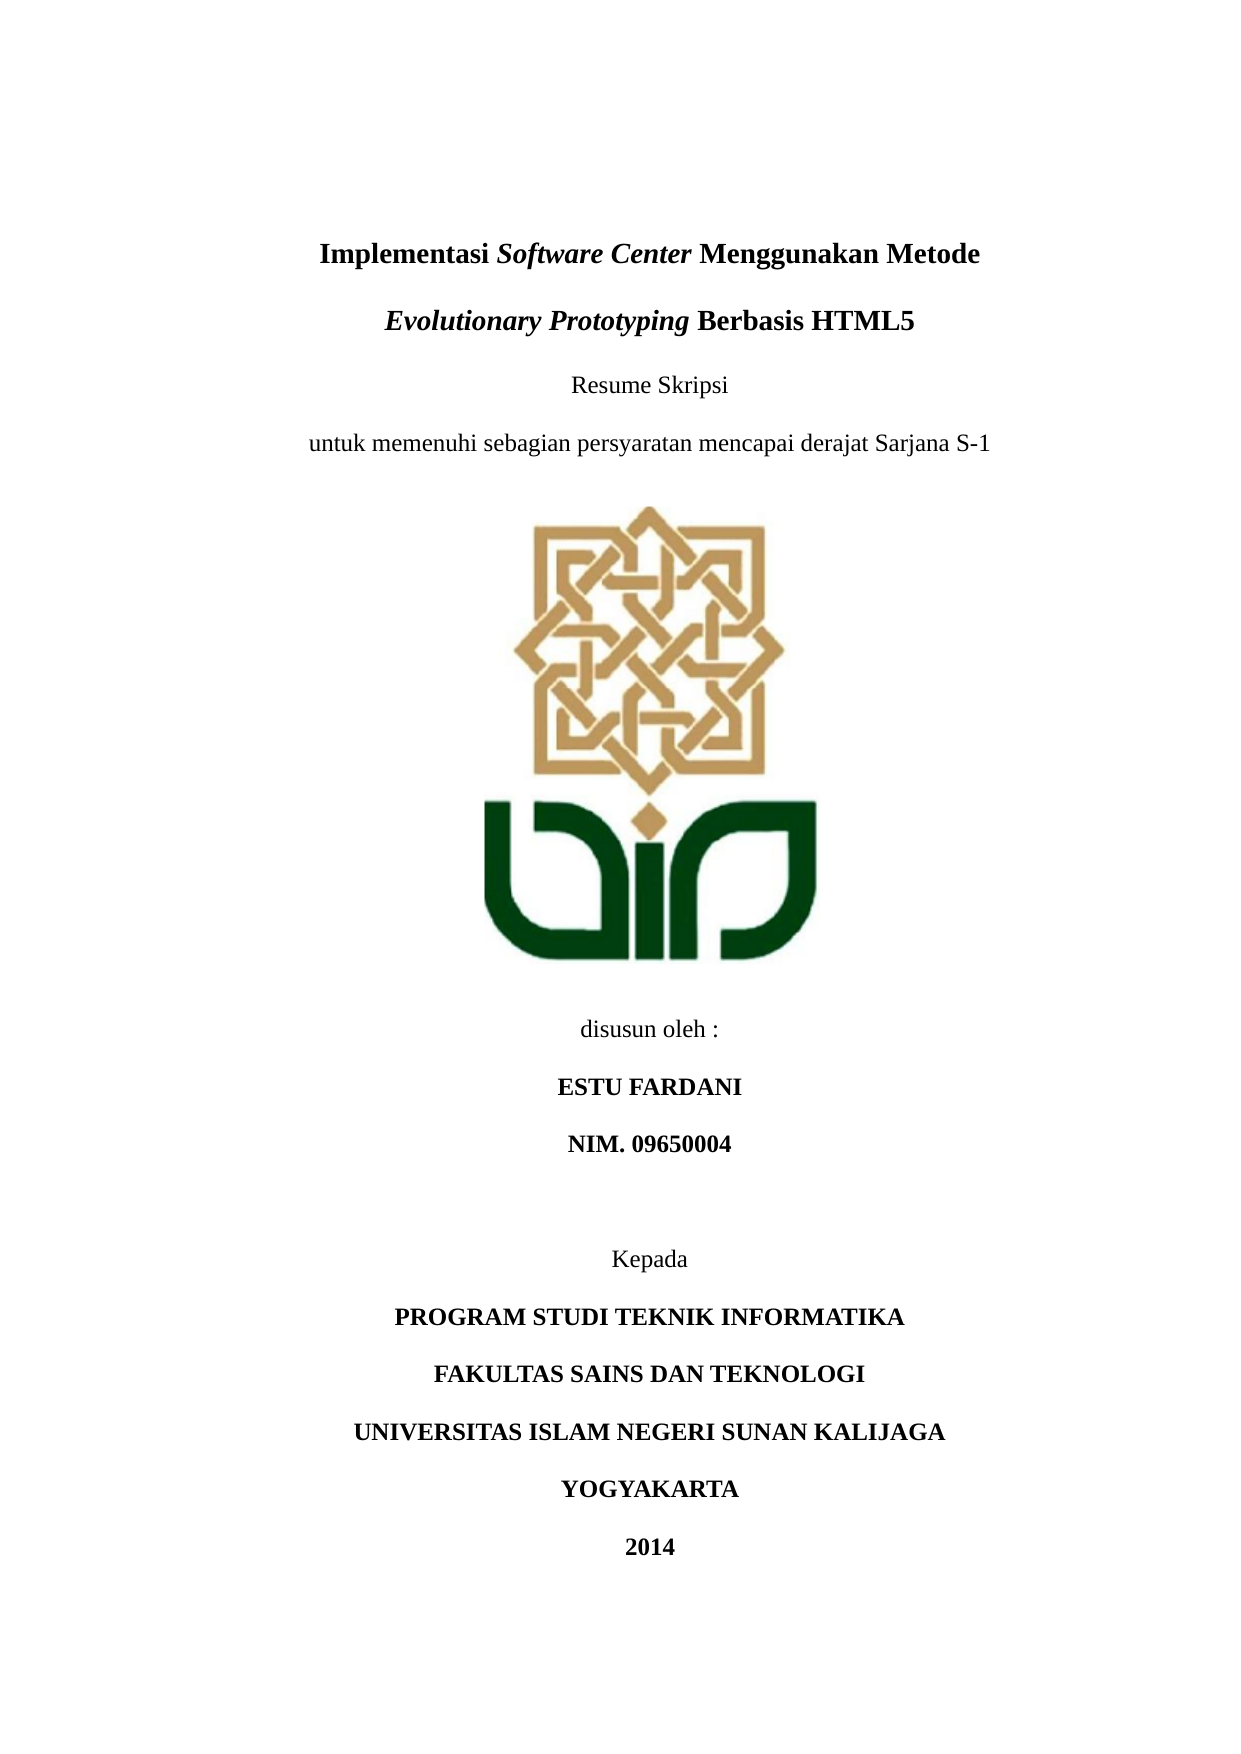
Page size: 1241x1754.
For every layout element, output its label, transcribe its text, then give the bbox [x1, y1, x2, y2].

text Implementasi Software Center Menggunakan Metode Evolutionary Prototyping Berbasis HTML5 [236, 236, 1063, 337]
text YOGYAKARTA [236, 1474, 1063, 1503]
text Estu Fardani [236, 1072, 1063, 1100]
text Resume Skripsi [236, 370, 1063, 399]
text NIM. 09650004 [236, 1129, 1063, 1158]
text UNIVERSITAS ISLAM NEGERI SUNAN KALIJAGA [236, 1417, 1063, 1445]
text disusun oleh : [236, 1014, 1063, 1043]
text Kepada [236, 1244, 1063, 1273]
text 2014 [236, 1532, 1063, 1560]
picture [441, 485, 859, 986]
text PROGRAM STUDI TEKNIK INFORMATIKA [236, 1302, 1063, 1330]
text untuk memenuhi sebagian persyaratan mencapai derajat Sarjana S-1 [236, 428, 1063, 457]
text FAKULTAS SAINS DAN TEKNOLOGI [236, 1359, 1063, 1388]
